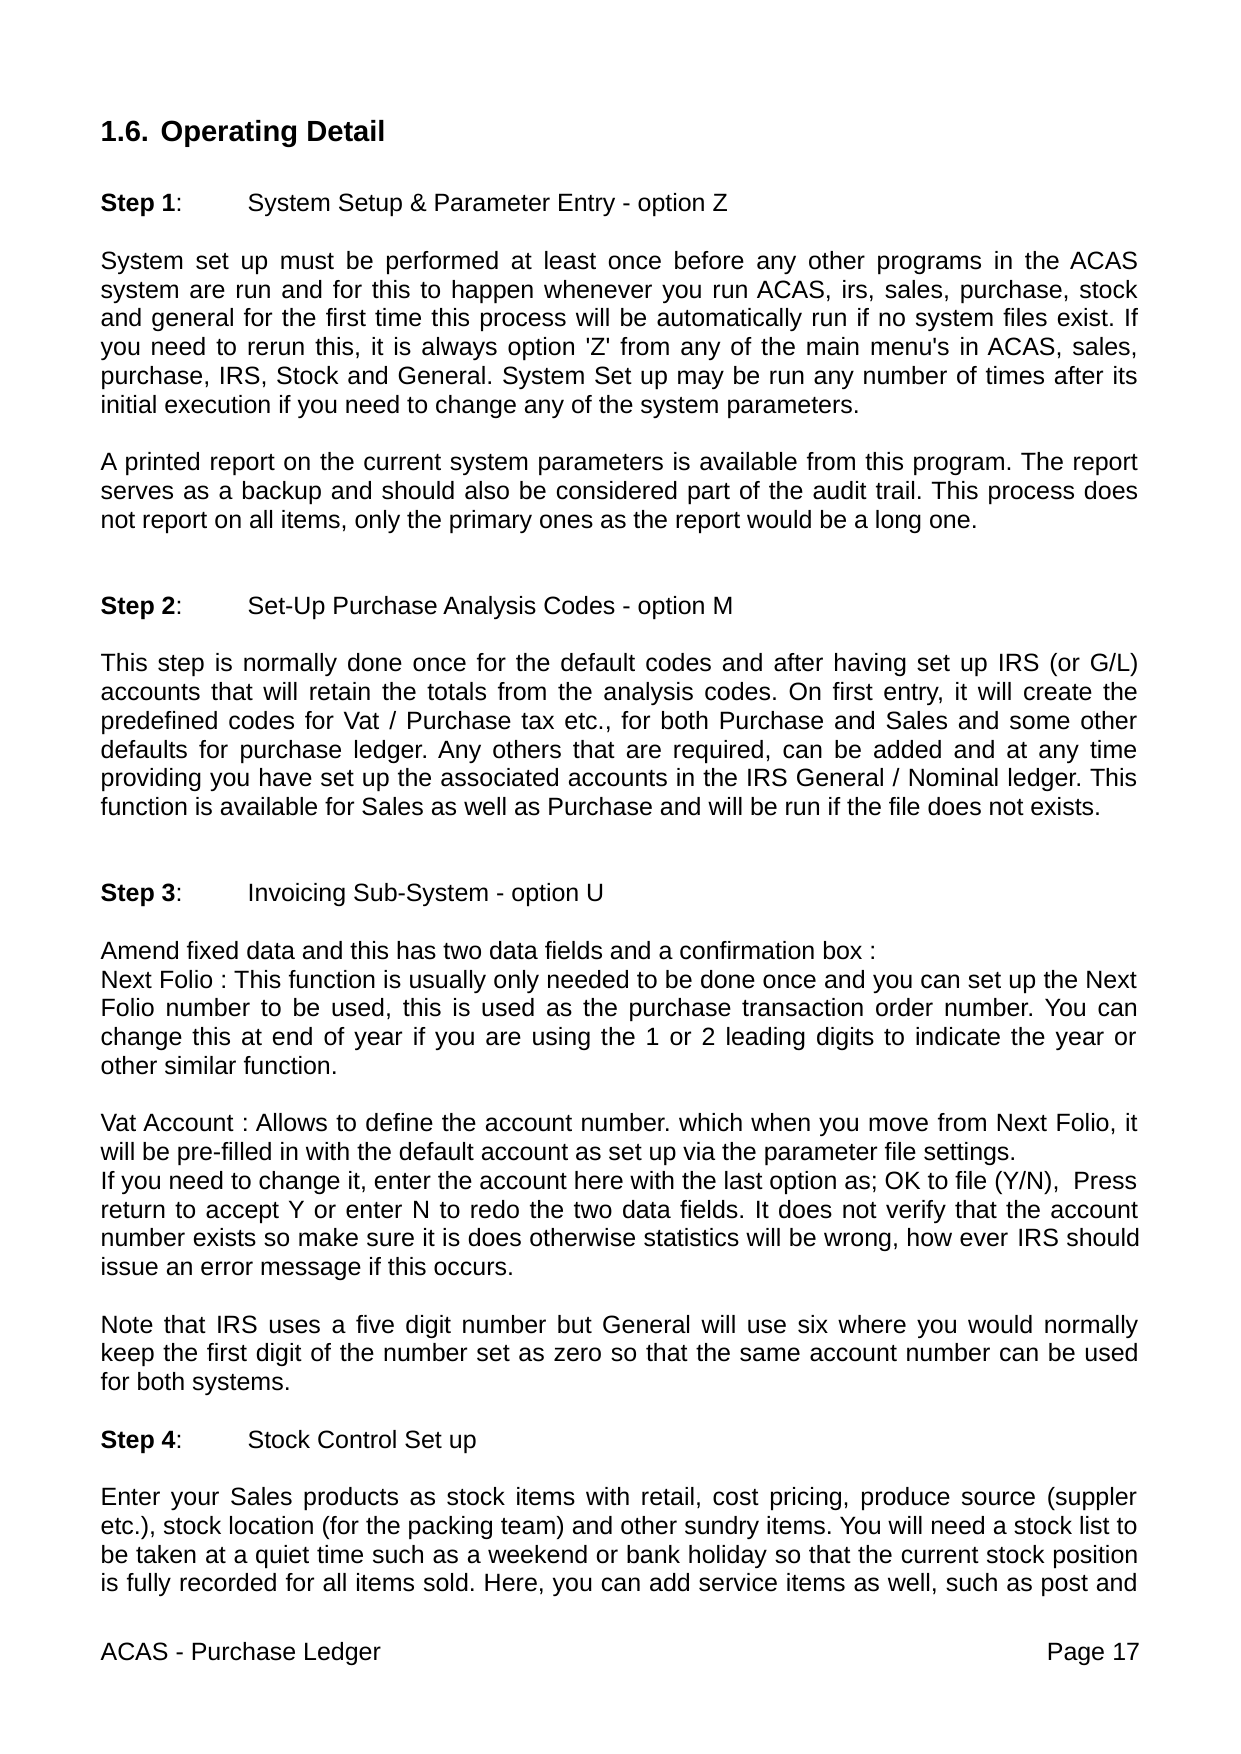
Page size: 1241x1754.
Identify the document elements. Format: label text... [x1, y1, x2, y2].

text System set up must be performed at least once before any other programs in the ACAS system are run and for this to happen whenever you run ACAS, irs, sales, purchase, stock and general for the first time this process will be automatically run if no system files exist. If you need to rerun this, it is always option 'Z' from any of the main menu's in ACAS, sales, purchase, IRS, Stock and General. System Set up may be run any number of times after its initial execution if you need to change any of the system parameters. [100, 246, 1140, 418]
text Enter your Sales products as stock items with retail, cost pricing, produce source (suppler etc.), stock location (for the packing team) and other sundry items. You will need a stock list to be taken at a quiet time such as a weekend or bank holiday so that the current stock position is fully recorded for all items sold. Here, you can add service items as well, such as post and [100, 1482, 1140, 1597]
text Step 4: Stock Control Set up [100, 1424, 1140, 1453]
text Step 2: Set-Up Purchase Analysis Codes - option M [100, 591, 1140, 619]
text Step 3: Invoicing Sub-System - option U [100, 878, 1140, 907]
text Vat Account : Allows to define the account number. which when you move from Next Folio, it will be pre-filled in with the default account as set up via the parameter file settings. [100, 1108, 1140, 1166]
subtitle Operating Detail [100, 113, 1140, 147]
text Step 1: System Setup & Parameter Entry - option Z [100, 188, 1140, 217]
text If you need to change it, enter the account here with the last option as; OK to file (Y/N), Press return to accept Y or enter N to redo the two data fields. It does not verify that the account number exists so make sure it is does otherwise statistics will be wrong, how ever IRS should issue an error message if this occurs. [100, 1166, 1140, 1281]
text This step is normally done once for the default codes and after having set up IRS (or G/L) accounts that will retain the totals from the analysis codes. On first entry, it will create the predefined codes for Vat / Purchase tax etc., for both Purchase and Sales and some other defaults for purchase ledger. Any others that are required, can be added and at any time providing you have set up the associated accounts in the IRS General / Nominal ledger. This function is available for Sales as well as Purchase and will be run if the file does not exists. [100, 648, 1140, 821]
text Note that IRS uses a five digit number but General will use six where you would normally keep the first digit of the number set as zero so that the same account number can be used for both systems. [100, 1309, 1140, 1396]
text Amend fixed data and this has two data fields and a confirmation box : [100, 936, 1140, 964]
text Next Folio : This function is usually only needed to be done once and you can set up the Next Folio number to be used, this is used as the purchase transaction order number. You can change this at end of year if you are using the 1 or 2 leading digits to indicate the year or other similar function. [100, 964, 1140, 1079]
text A printed report on the current system parameters is available from this program. The report serves as a backup and should also be considered part of the audit trail. This process does not report on all items, only the primary ones as the report would be a long one. [100, 447, 1140, 533]
